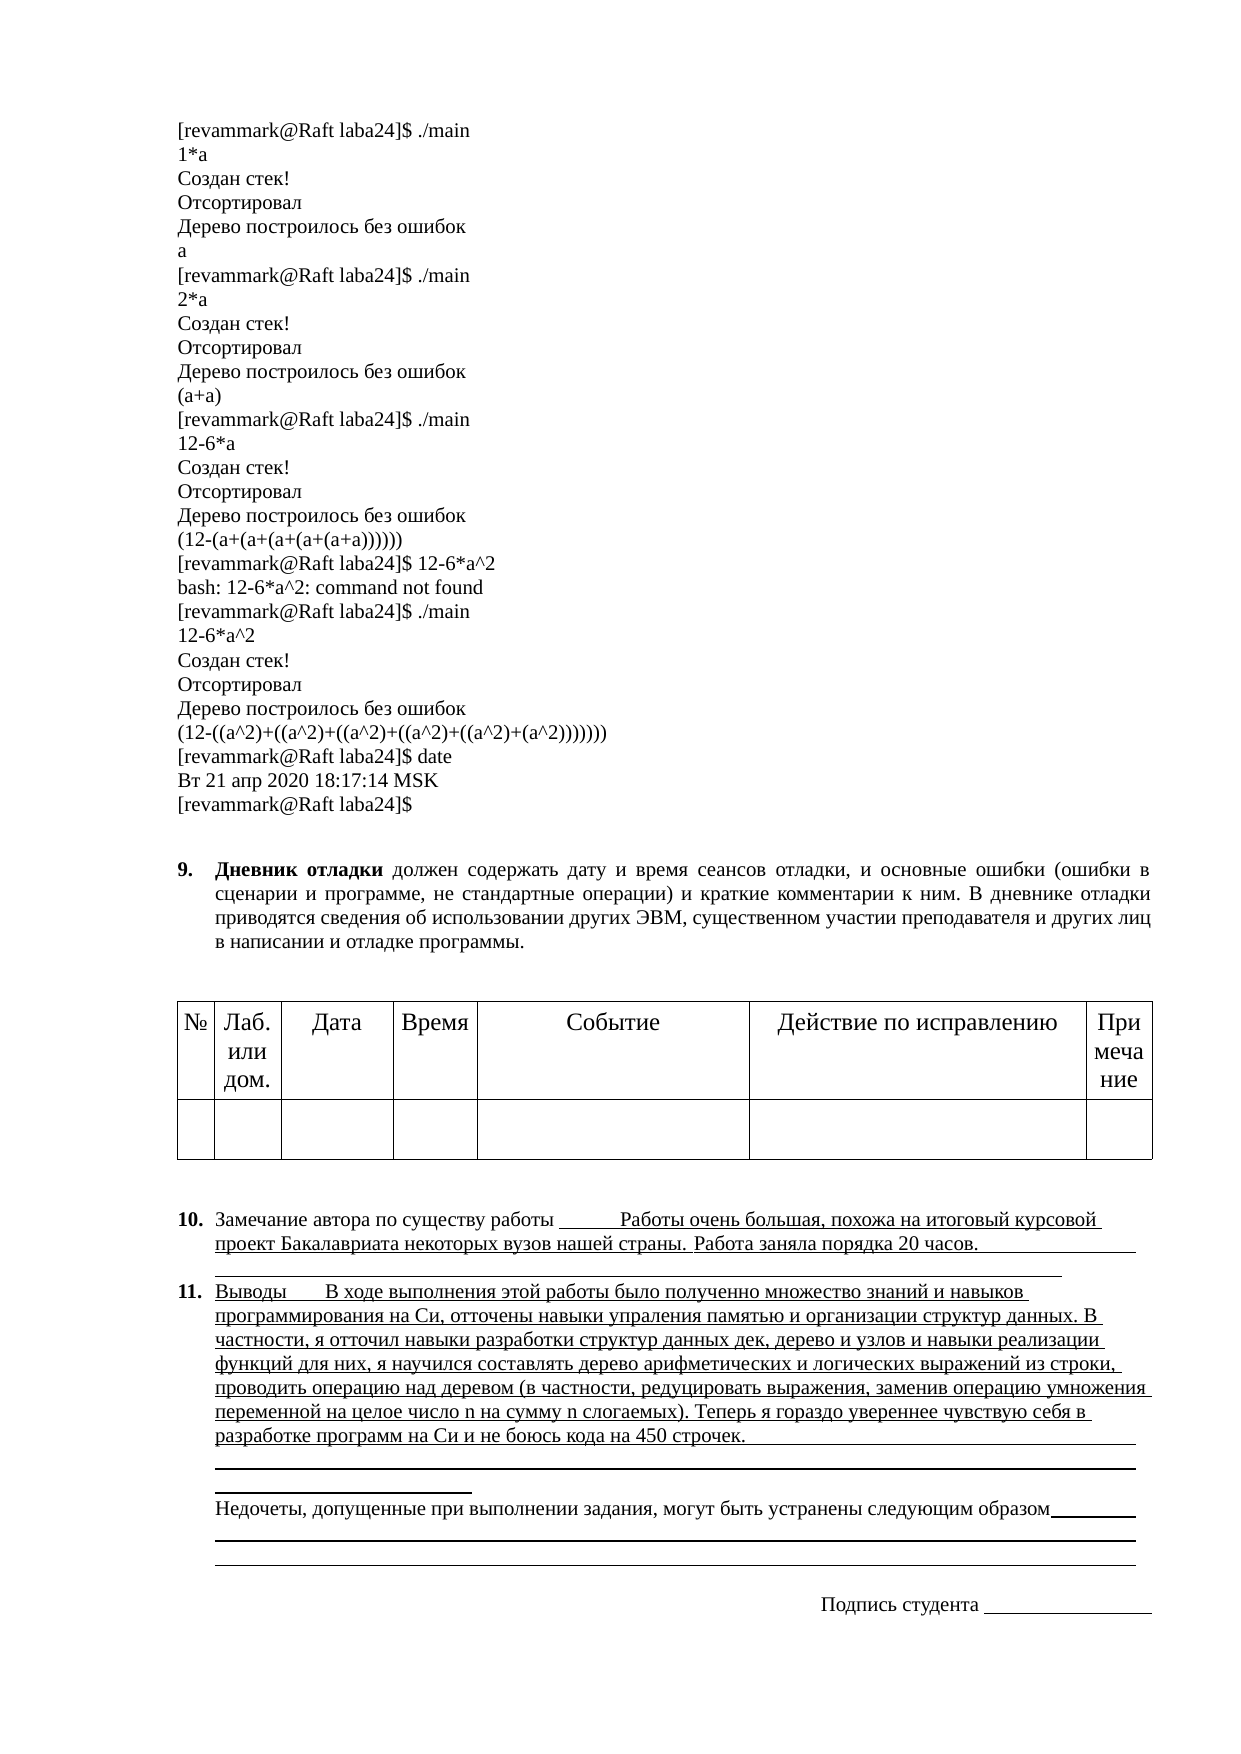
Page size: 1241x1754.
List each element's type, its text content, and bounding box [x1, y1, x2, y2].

text Отсортировал [177, 335, 1152, 359]
text Дерево построилось без ошибок [177, 359, 1152, 383]
text [revammark@Raft laba24]$ [177, 792, 1152, 816]
table_header Действие по исправлению [750, 1002, 1086, 1099]
text Отсортировал [177, 672, 1152, 696]
list Выводы В ходе выполнения этой работы было полученно множество знаний и навыков программирования на Си, отточены навыки упраления памятью и организации структур данных. В частности, я отточил навыки разработки структур данных дек, дерево и узлов и навыки реализации функций для них, я научился составлять дерево арифметических и логических выражений из строки, проводить операцию над деревом (в частности, редуцировать выражения, заменив операцию умножения переменной на целое число n на сумму n слогаемых). Теперь я гораздо увереннее чувствую себя в разработке программ на Си и не боюсь кода на 450 строчек. [177, 1279, 1152, 1496]
text Дерево построилось без ошибок [177, 503, 1152, 527]
text [revammark@Raft laba24]$ date [177, 744, 1152, 768]
table_header Событие [478, 1002, 749, 1099]
text 12-6*a^2 [177, 623, 1152, 647]
table_cell [478, 1100, 749, 1159]
text Создан стек! [177, 455, 1152, 479]
text [revammark@Raft laba24]$ ./main [177, 262, 1152, 287]
table_cell [394, 1100, 477, 1159]
text Отсортировал [177, 190, 1152, 214]
text (a+a) [177, 383, 1152, 407]
table_cell [215, 1100, 281, 1159]
list Дневник отладки должен содержать дату и время сеансов отладки, и основные ошибки (ошибки в сценарии и программе, не стандартные операции) и краткие комментарии к ним. В дневнике отладки приводятся сведения об использовании других ЭВМ, существенном участии преподавателя и других лиц в написании и отладке программы. [177, 857, 1152, 953]
text [revammark@Raft laba24]$ ./main [177, 599, 1152, 623]
table_cell [178, 1100, 214, 1159]
text Отсортировал [177, 479, 1152, 503]
text Вт 21 апр 2020 18:17:14 MSK [177, 768, 1152, 792]
text Дерево построилось без ошибок [177, 214, 1152, 238]
text Подпись студента [215, 1592, 1152, 1616]
text [revammark@Raft laba24]$ 12-6*a^2 [177, 551, 1152, 575]
text Создан стек! [177, 647, 1152, 672]
text bash: 12-6*a^2: command not found [177, 575, 1152, 599]
list Замечание автора по существу работы Работы очень большая, похожа на итоговый курсовой проект Бакалавриата некоторых вузов нашей страны. Работа заняла порядка 20 часов. [177, 1207, 1152, 1279]
text Недочеты, допущенные при выполнении задания, могут быть устранены следующим образом [215, 1496, 1152, 1568]
table_cell [1087, 1100, 1152, 1159]
text a [177, 238, 1152, 262]
text [revammark@Raft laba24]$ ./main [177, 118, 1152, 142]
text 12-6*a [177, 431, 1152, 455]
text 2*a [177, 287, 1152, 311]
text Дерево построилось без ошибок [177, 696, 1152, 720]
table_header Лаб. или дом. [215, 1002, 281, 1099]
table_cell [282, 1100, 393, 1159]
text Создан стек! [177, 166, 1152, 190]
text [revammark@Raft laba24]$ ./main [177, 407, 1152, 431]
table_header Время [394, 1002, 477, 1099]
text Создан стек! [177, 311, 1152, 335]
table_header № [178, 1002, 214, 1099]
text (12-((a^2)+((a^2)+((a^2)+((a^2)+((a^2)+(a^2))))))) [177, 720, 1152, 744]
text 1*a [177, 142, 1152, 166]
table_header Дата [282, 1002, 393, 1099]
table_cell [750, 1100, 1086, 1159]
text (12-(a+(a+(a+(a+(a+a)))))) [177, 527, 1152, 551]
table_header Примечание [1087, 1002, 1152, 1099]
